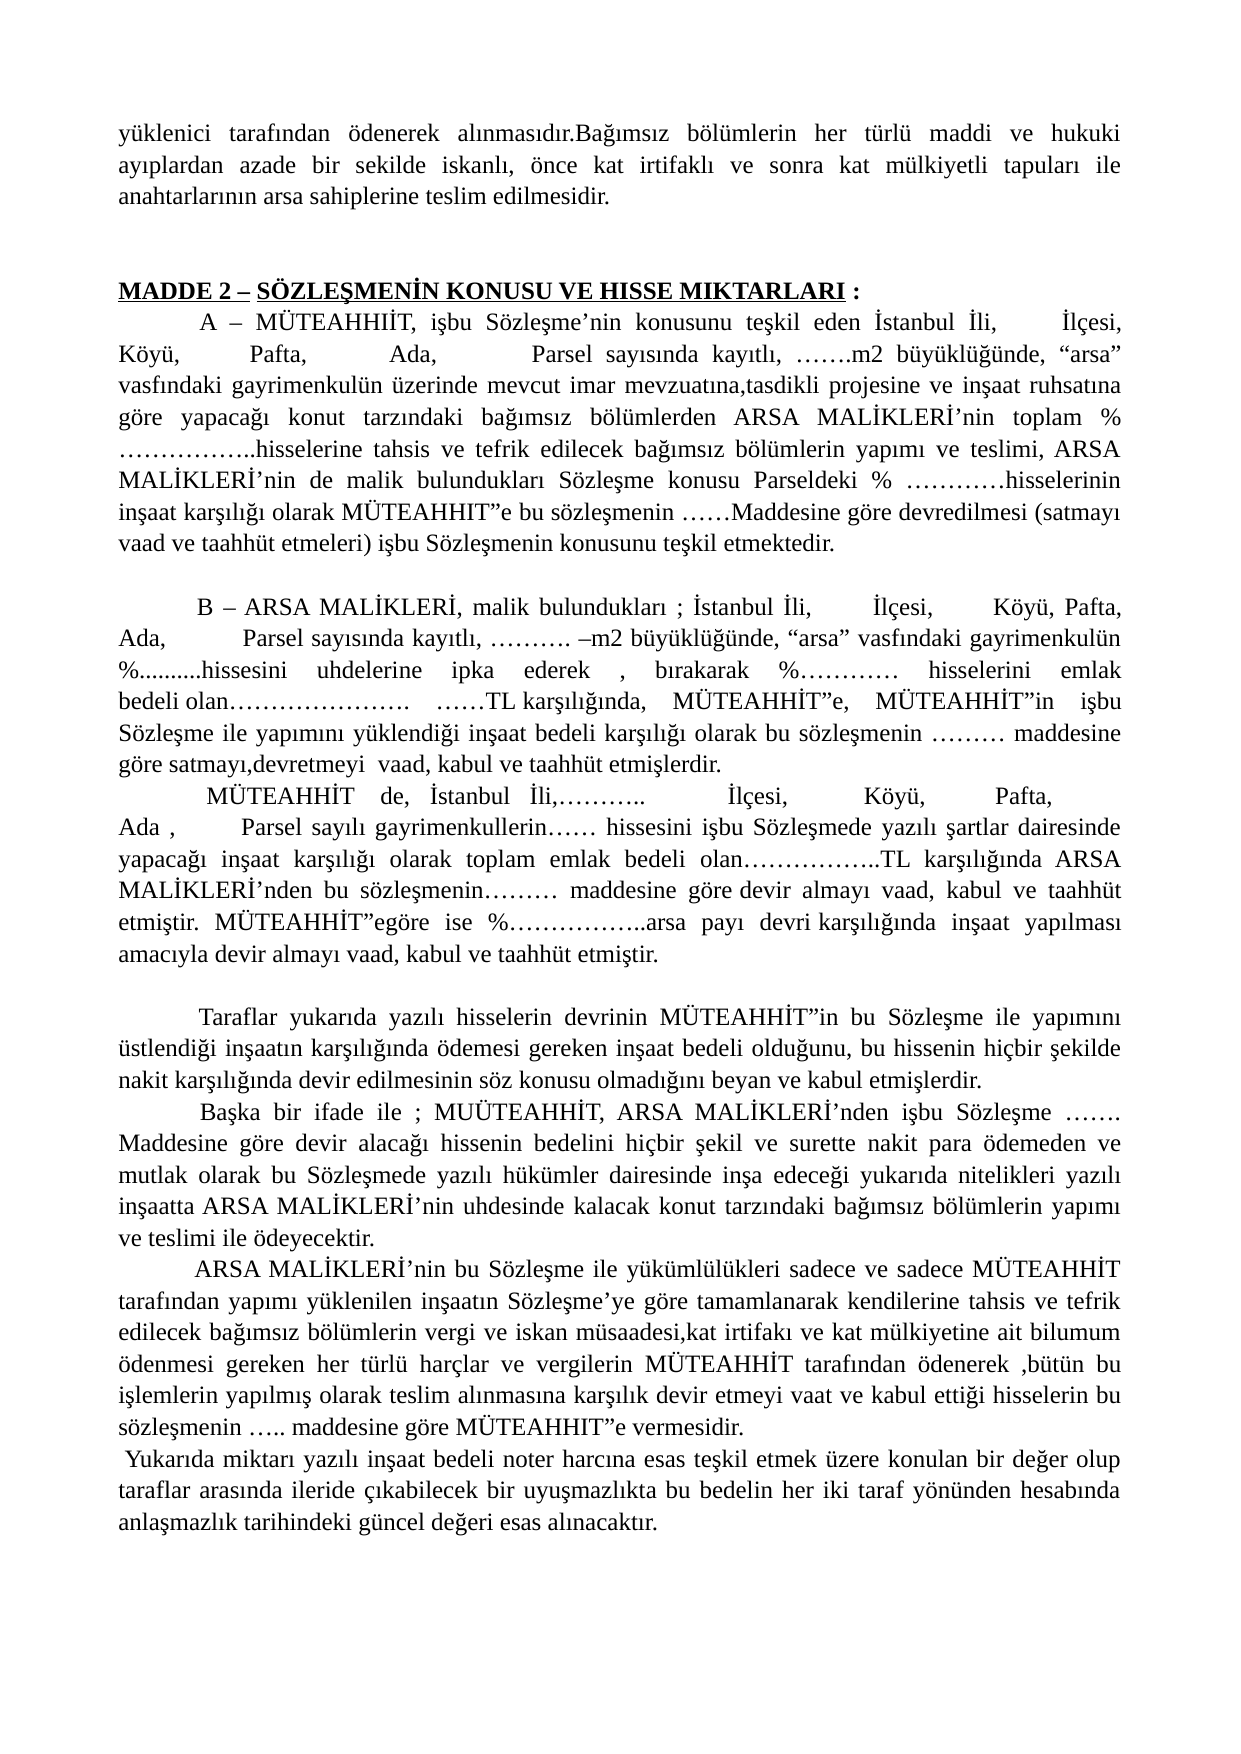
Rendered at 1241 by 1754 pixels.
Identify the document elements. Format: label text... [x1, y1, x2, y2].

text B – ARSA MALİKLERİ, malik bulundukları ; İstanbul İli, İlçesi, Köyü, Pafta, Ada, Parsel sayısında kayıtlı, ………. –m2 büyüklüğünde, “arsa” vasfındaki gayrimenkulün %..........hissesini uhdelerine ipka ederek , bırakarak %………… hisselerini emlak bedeli olan…………………. ……TL karşılığında, MÜTEAHHİT”e, MÜTEAHHİT”in işbu Sözleşme ile yapımını yüklendiği inşaat bedeli karşılığı olarak bu sözleşmenin ……… maddesine göre satmayı,devretmeyi vaad, kabul ve taahhüt etmişlerdir. [118, 592, 1122, 778]
text Başka bir ifade ile ; MUÜTEAHHİT, ARSA MALİKLERİ’nden işbu Sözleşme ……. Maddesine göre devir alacağı hissenin bedelini hiçbir şekil ve surette nakit para ödemeden ve mutlak olarak bu Sözleşmede yazılı hükümler dairesinde inşa edeceği yukarıda nitelikleri yazılı inşaatta ARSA MALİKLERİ’nin uhdesinde kalacak konut tarzındaki bağımsız bölümlerin yapımı ve teslimi ile ödeyecektir. [118, 1097, 1122, 1252]
text Taraflar yukarıda yazılı hisselerin devrinin MÜTEAHHİT”in bu Sözleşme ile yapımını üstlendiği inşaatın karşılığında ödemesi gereken inşaat bedeli olduğunu, bu hissenin hiçbir şekilde nakit karşılığında devir edilmesinin söz konusu olmadığını beyan ve kabul etmişlerdir. [118, 1002, 1122, 1094]
text yüklenici tarafından ödenerek alınmasıdır.Bağımsız bölümlerin her türlü maddi ve hukuki ayıplardan azade bir sekilde iskanlı, önce kat irtifaklı ve sonra kat mülkiyetli tapuları ile anahtarlarının arsa sahiplerine teslim edilmesidir. [118, 118, 1122, 210]
text MÜTEAHHİT de, İstanbul İli,……….. İlçesi, Köyü, Pafta, Ada , Parsel sayılı gayrimenkullerin…… hissesini işbu Sözleşmede yazılı şartlar dairesinde yapacağı inşaat karşılığı olarak toplam emlak bedeli olan……………..TL karşılığında ARSA MALİKLERİ’nden bu sözleşmenin……… maddesine göre devir almayı vaad, kabul ve taahhüt etmiştir. MÜTEAHHİT”egöre ise %……………..arsa payı devri karşılığında inşaat yapılması amacıyla devir almayı vaad, kabul ve taahhüt etmiştir. [118, 781, 1122, 967]
text Yukarıda miktarı yazılı inşaat bedeli noter harcına esas teşkil etmek üzere konulan bir değer olup taraflar arasında ileride çıkabilecek bir uyuşmazlıkta bu bedelin her iki taraf yönünden hesabında anlaşmazlık tarihindeki güncel değeri esas alınacaktır. [118, 1444, 1122, 1536]
text MADDE 2 – SÖZLEŞMENİN KONUSU VE HISSE MIKTARLARI : [118, 276, 1122, 305]
text A – MÜTEAHHIİT, işbu Sözleşme’nin konusunu teşkil eden İstanbul İli, İlçesi, Köyü, Pafta, Ada, Parsel sayısında kayıtlı, …….m2 büyüklüğünde, “arsa” vasfındaki gayrimenkulün üzerinde mevcut imar mevzuatına,tasdikli projesine ve inşaat ruhsatına göre yapacağı konut tarzındaki bağımsız bölümlerden ARSA MALİKLERİ’nin toplam % ……………..hisselerine tahsis ve tefrik edilecek bağımsız bölümlerin yapımı ve teslimi, ARSA MALİKLERİ’nin de malik bulundukları Sözleşme konusu Parseldeki % …………hisselerinin inşaat karşılığı olarak MÜTEAHHIT”e bu sözleşmenin ……Maddesine göre devredilmesi (satmayı vaad ve taahhüt etmeleri) işbu Sözleşmenin konusunu teşkil etmektedir. [118, 307, 1122, 557]
text ARSA MALİKLERİ’nin bu Sözleşme ile yükümlülükleri sadece ve sadece MÜTEAHHİT tarafından yapımı yüklenilen inşaatın Sözleşme’ye göre tamamlanarak kendilerine tahsis ve tefrik edilecek bağımsız bölümlerin vergi ve iskan müsaadesi,kat irtifakı ve kat mülkiyetine ait bilumum ödenmesi gereken her türlü harçlar ve vergilerin MÜTEAHHİT tarafından ödenerek ,bütün bu işlemlerin yapılmış olarak teslim alınmasına karşılık devir etmeyi vaat ve kabul ettiği hisselerin bu sözleşmenin ….. maddesine göre MÜTEAHHIT”e vermesidir. [118, 1254, 1122, 1441]
